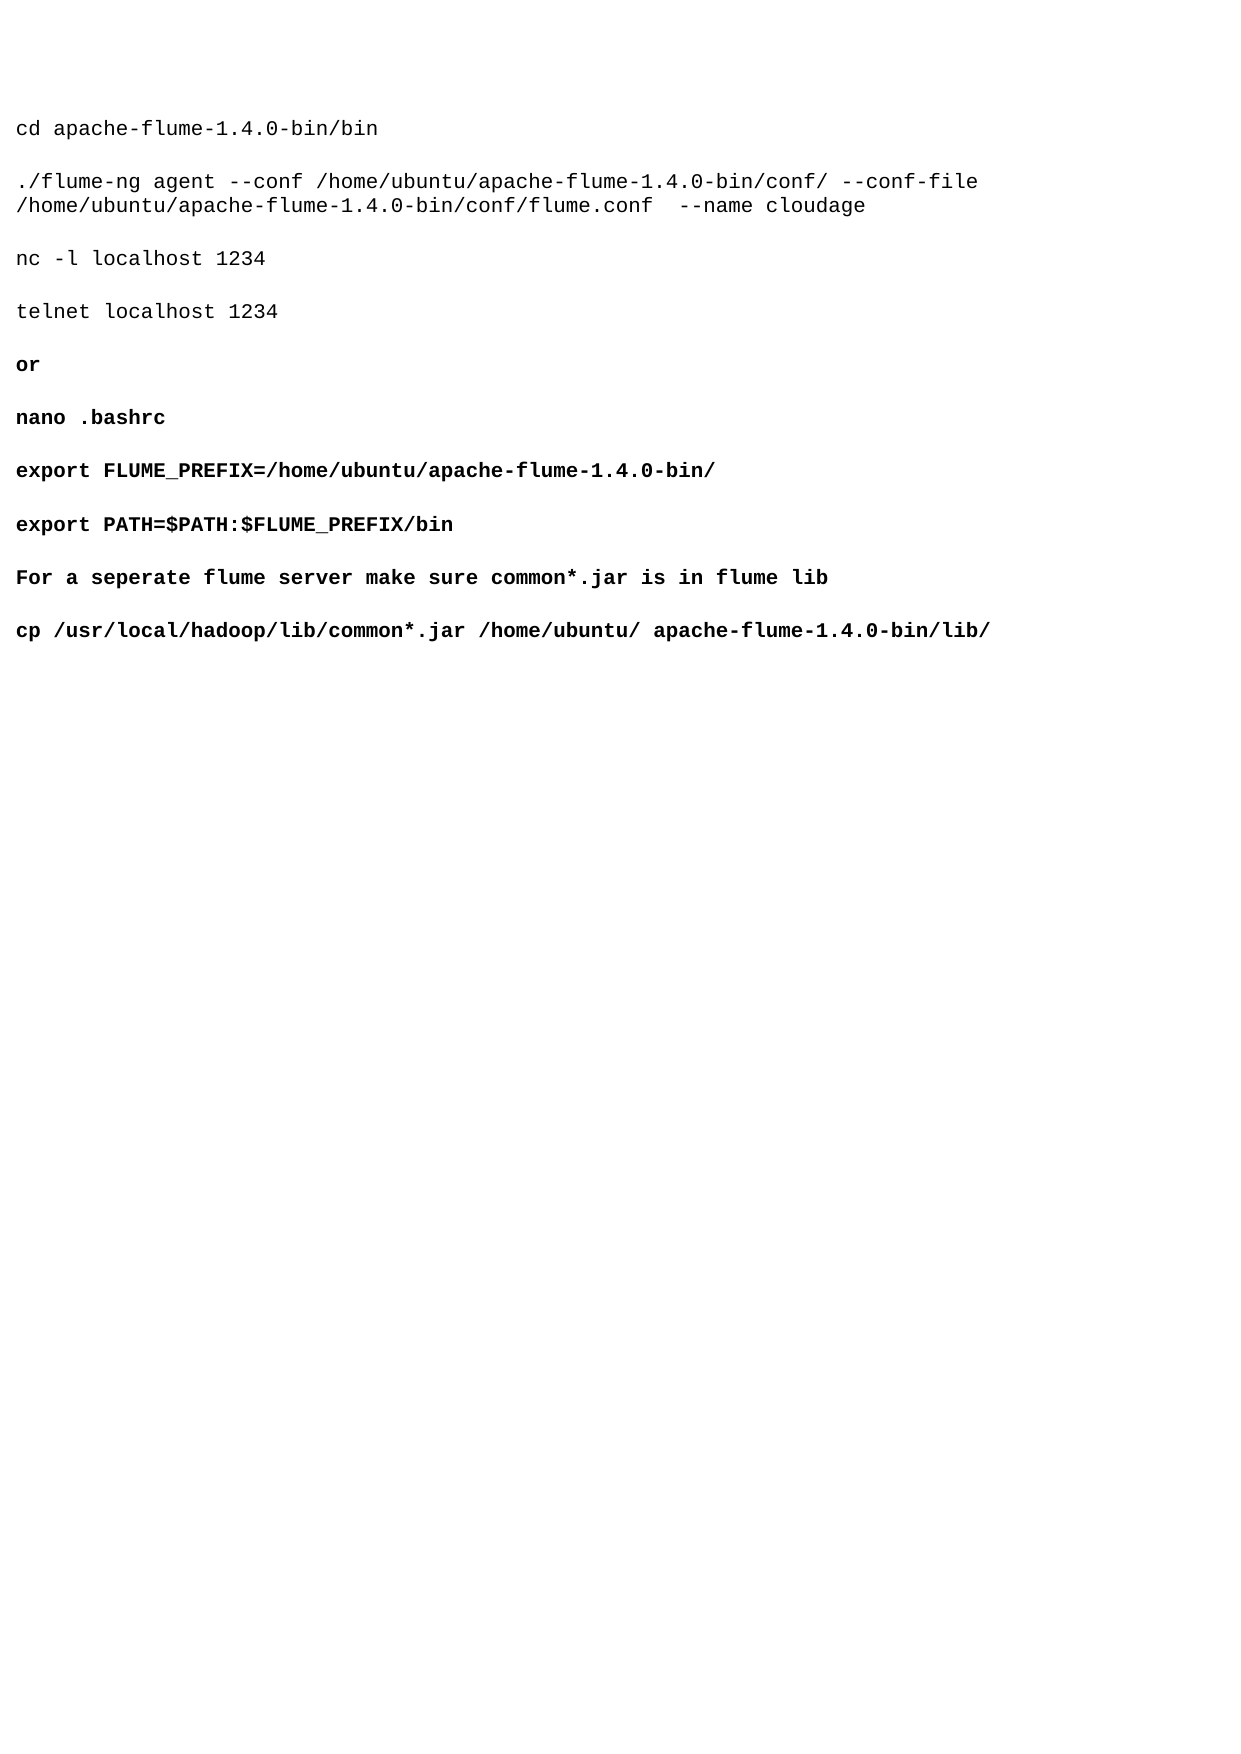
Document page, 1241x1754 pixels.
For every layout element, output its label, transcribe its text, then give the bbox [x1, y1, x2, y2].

text export FLUME_PREFIX=/home/ubuntu/apache-flume-1.4.0-bin/ [16, 461, 1215, 484]
text cp /usr/local/hadoop/lib/common*.jar /home/ubuntu/ apache-flume-1.4.0-bin/lib/ [16, 620, 1215, 643]
text For a seperate flume server make sure common*.jar is in flume lib [16, 567, 1215, 590]
text nc -l localhost 1234 [16, 248, 1215, 272]
text or [16, 354, 1215, 378]
text telnet localhost 1234 [16, 301, 1215, 325]
text nano .bashrc [16, 407, 1215, 431]
text export PATH=$PATH:$FLUME_PREFIX/bin [16, 514, 1215, 537]
text cd apache-flume-1.4.0-bin/bin [16, 118, 1215, 142]
text ./flume-ng agent --conf /home/ubuntu/apache-flume-1.4.0-bin/conf/ --conf-file /home/ubuntu/apache-flume-1.4.0-bin/conf/flume.conf --name cloudage [16, 171, 1215, 218]
